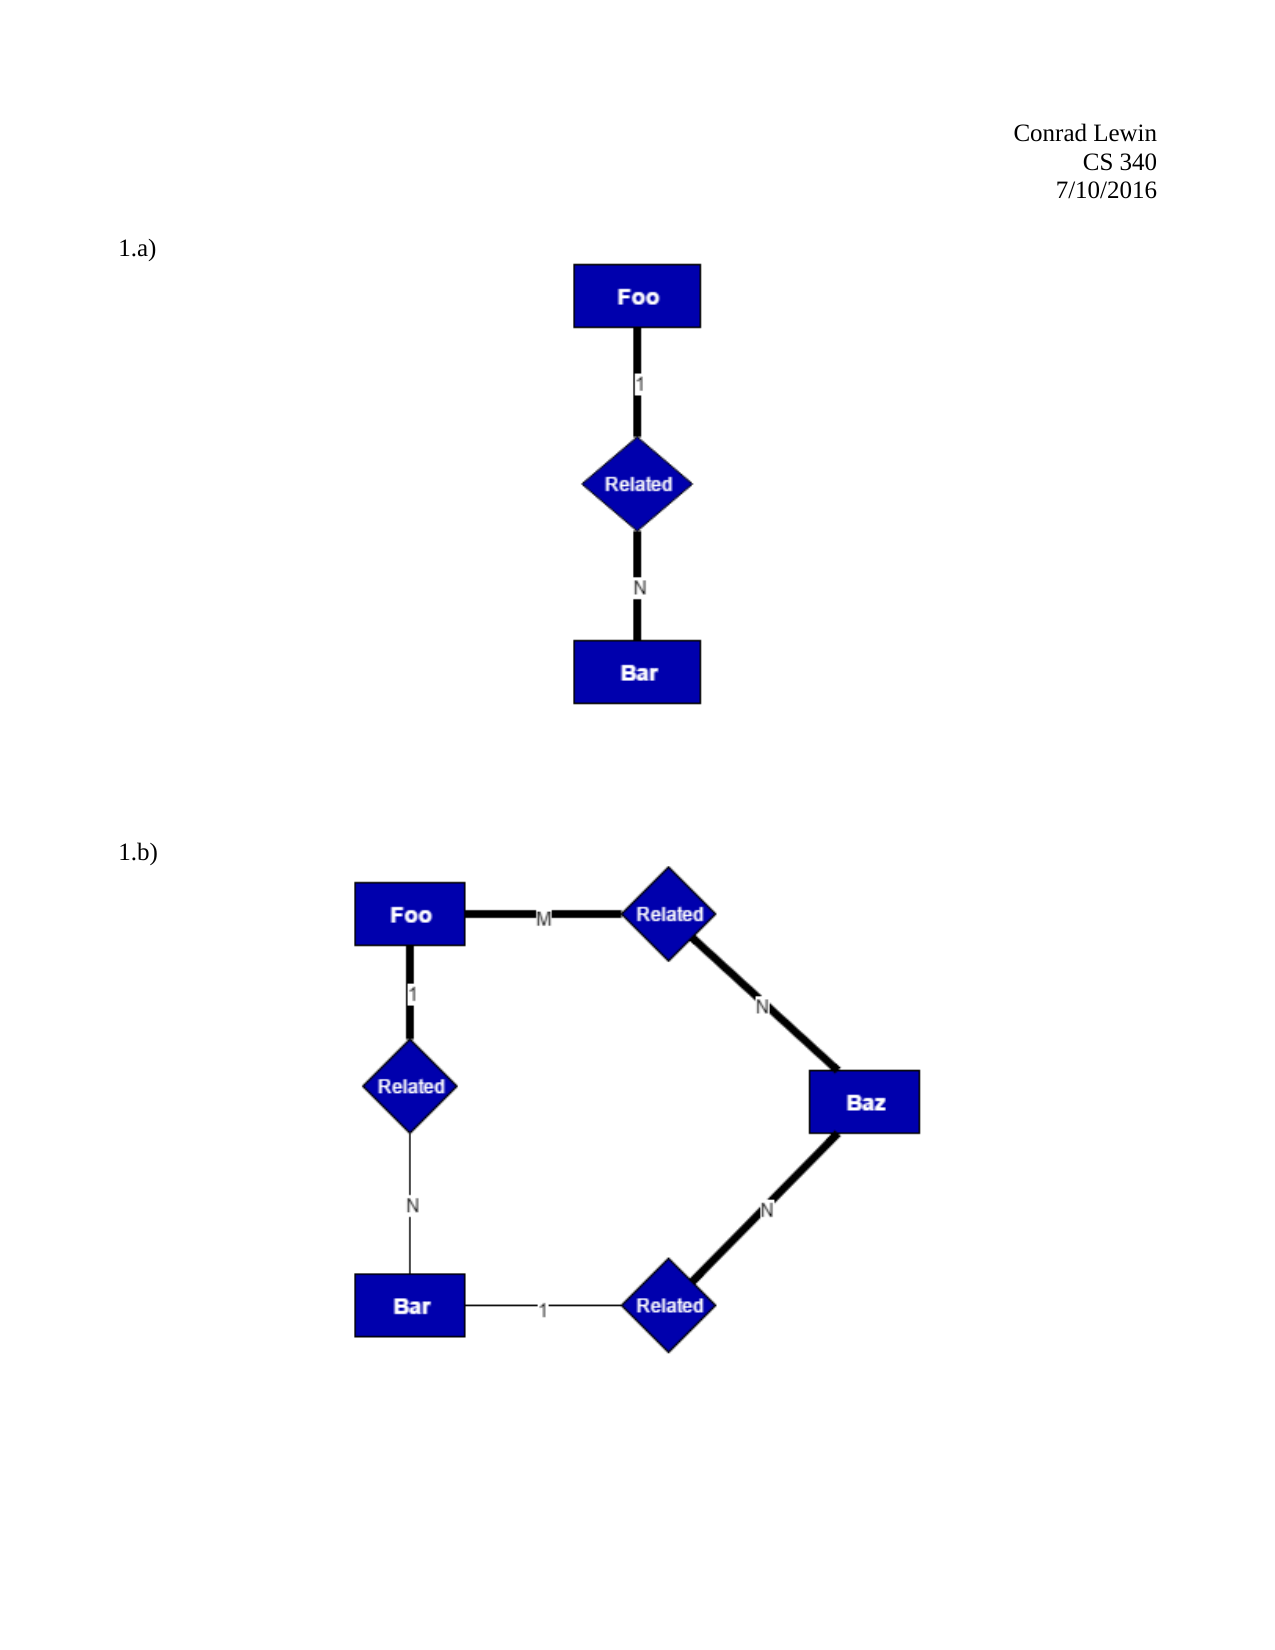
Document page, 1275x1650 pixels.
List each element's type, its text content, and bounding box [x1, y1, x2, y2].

text 1.a) [118, 233, 1157, 262]
text 1.b) [118, 837, 1157, 866]
text 7/10/2016 [118, 176, 1157, 204]
text CS 340 [118, 147, 1157, 176]
text Conrad Lewin [118, 118, 1157, 147]
